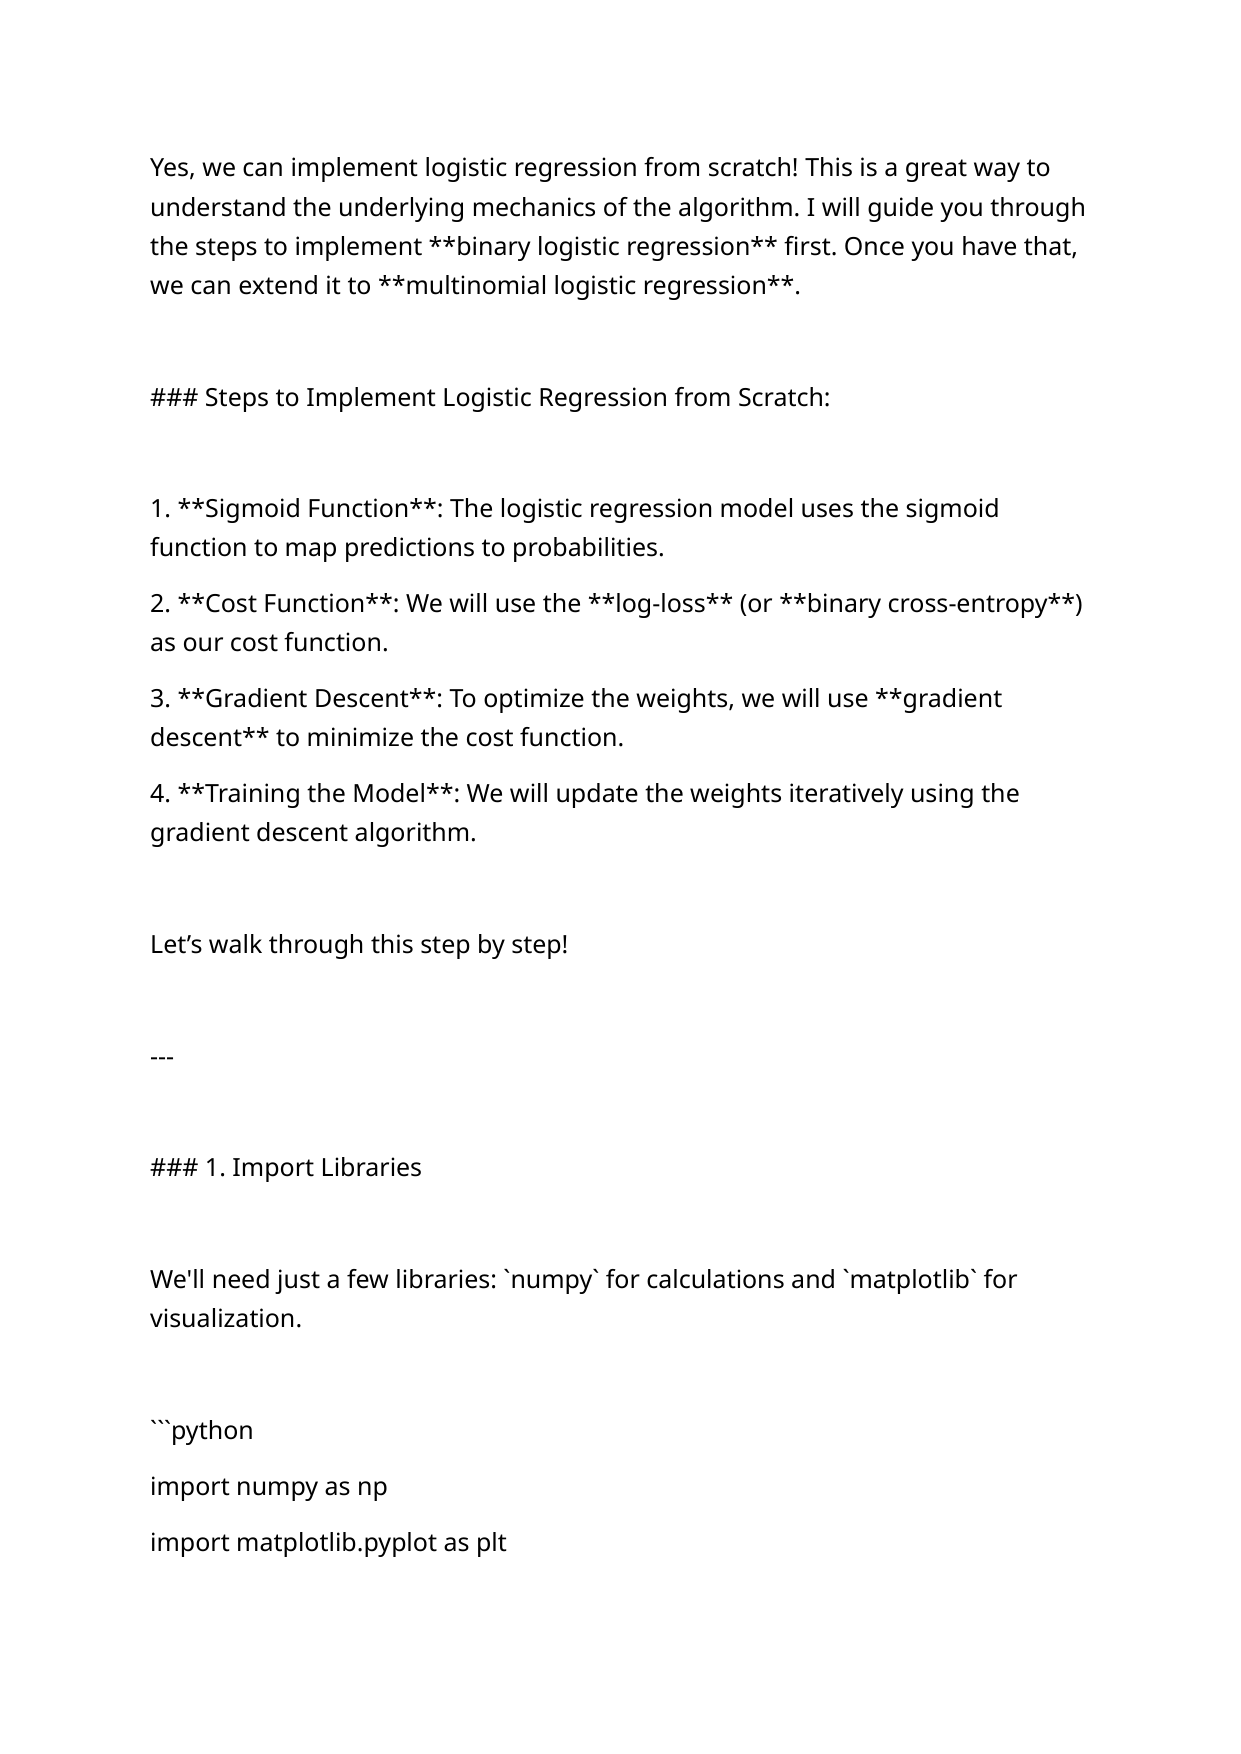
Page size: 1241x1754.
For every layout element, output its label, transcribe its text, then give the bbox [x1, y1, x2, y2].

text Yes, we can implement logistic regression from scratch! This is a great way to understand the underlying mechanics of the algorithm. I will guide you through the steps to implement **binary logistic regression** first. Once you have that, we can extend it to **multinomial logistic regression**. [150, 150, 1090, 302]
text Let’s walk through this step by step! [150, 927, 1090, 961]
text ### 1. Import Libraries [150, 1150, 1090, 1184]
text We'll need just a few libraries: `numpy` for calculations and `matplotlib` for visualization. [150, 1262, 1090, 1335]
text import matplotlib.pyplot as plt [150, 1524, 1090, 1558]
text 2. **Cost Function**: We will use the **log-loss** (or **binary cross-entropy**) as our cost function. [150, 586, 1090, 659]
text --- [150, 1038, 1090, 1072]
text 4. **Training the Model**: We will update the weights iteratively using the gradient descent algorithm. [150, 776, 1090, 849]
text ```python [150, 1412, 1090, 1447]
text import numpy as np [150, 1468, 1090, 1502]
text 3. **Gradient Descent**: To optimize the weights, we will use **gradient descent** to minimize the cost function. [150, 681, 1090, 754]
text 1. **Sigmoid Function**: The logistic regression model uses the sigmoid function to map predictions to probabilities. [150, 491, 1090, 564]
text ### Steps to Implement Logistic Regression from Scratch: [150, 379, 1090, 413]
